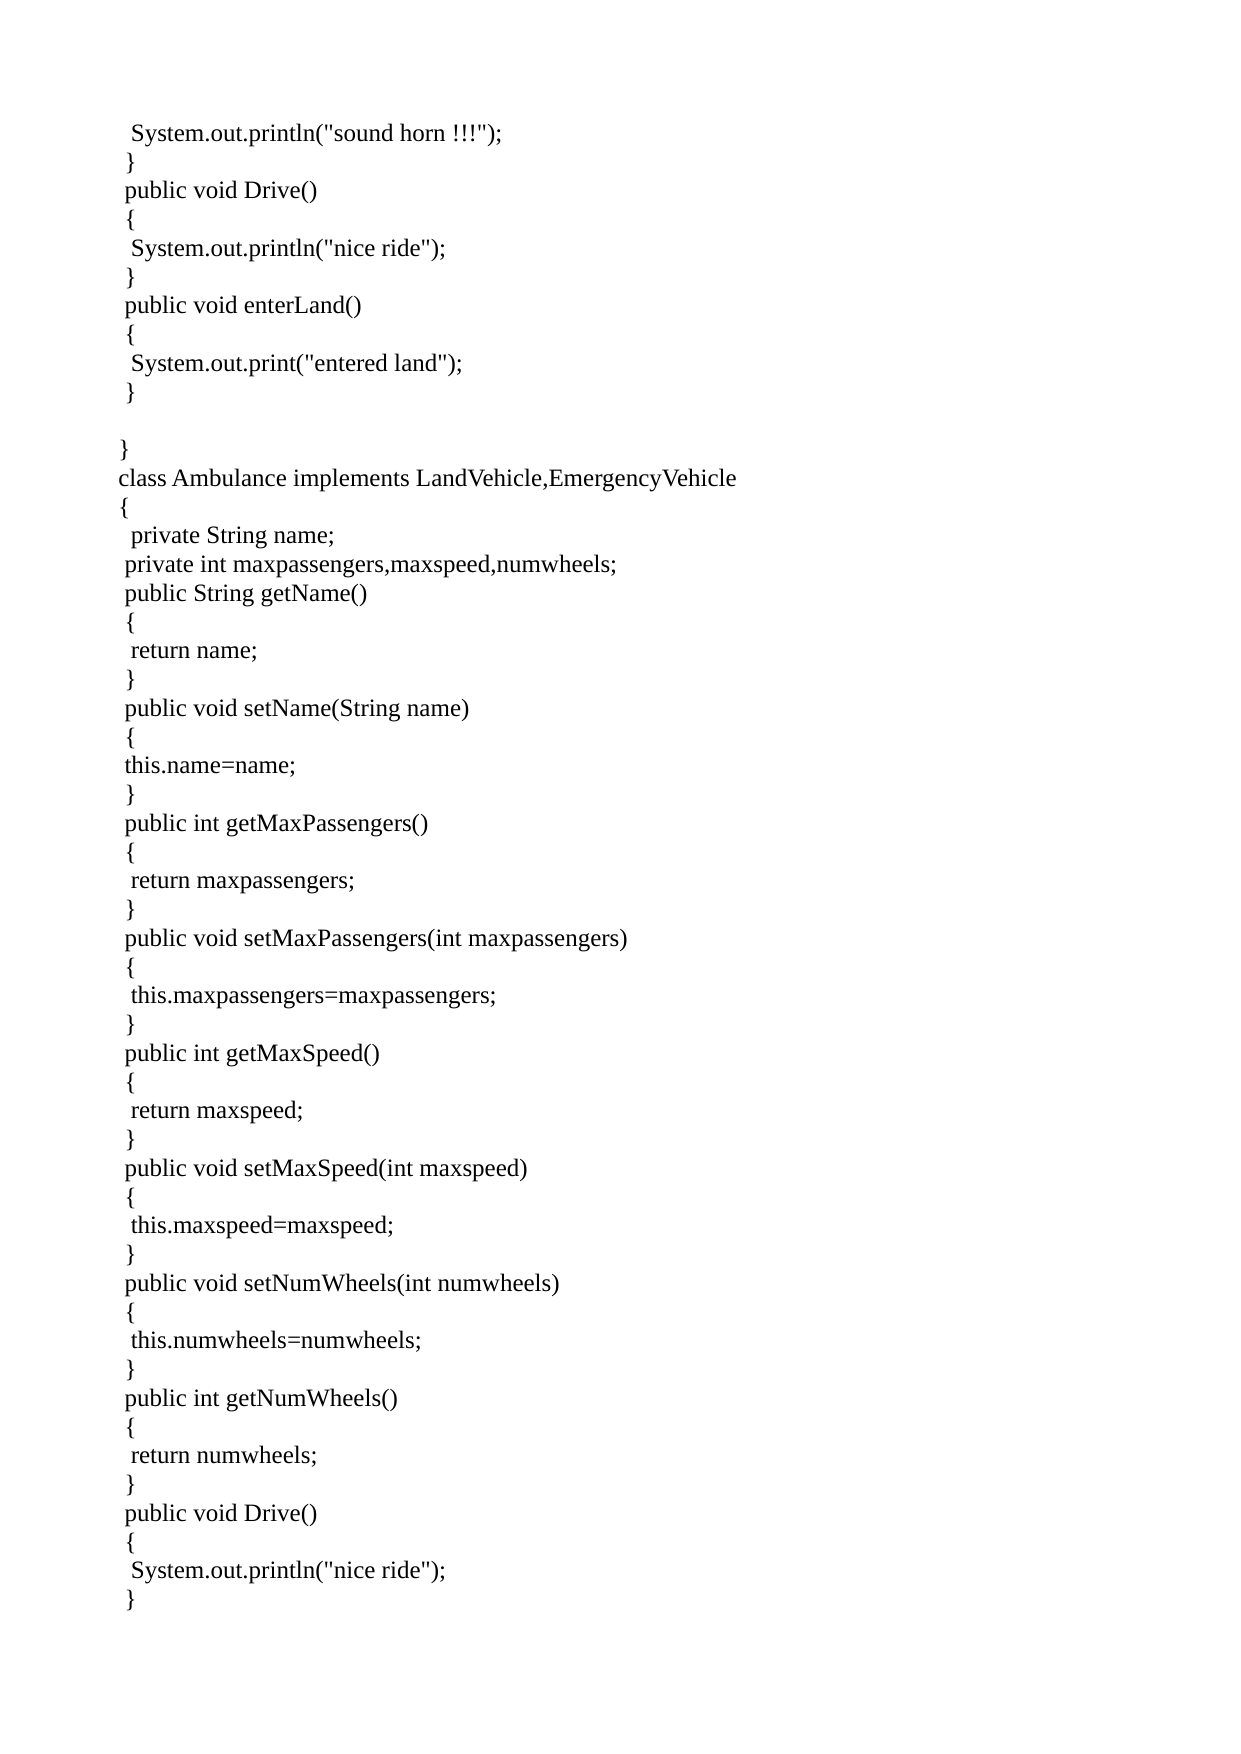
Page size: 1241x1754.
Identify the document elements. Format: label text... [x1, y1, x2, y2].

text { [118, 492, 1122, 521]
text { [118, 1527, 1122, 1556]
text { [118, 1297, 1122, 1326]
text this.numwheels=numwheels; [118, 1326, 1122, 1354]
text { [118, 952, 1122, 981]
text } [118, 1354, 1122, 1383]
text } [118, 894, 1122, 923]
text } [118, 779, 1122, 808]
text return maxpassengers; [118, 866, 1122, 894]
text { [118, 837, 1122, 866]
text { [118, 204, 1122, 233]
text } [118, 377, 1122, 406]
text System.out.print("entered land"); [118, 348, 1122, 377]
text { [118, 319, 1122, 348]
text public String getName() [118, 578, 1122, 607]
text public void setMaxPassengers(int maxpassengers) [118, 923, 1122, 952]
text public int getNumWheels() [118, 1383, 1122, 1412]
text } [118, 147, 1122, 176]
text public void Drive() [118, 1498, 1122, 1527]
text System.out.println("nice ride"); [118, 233, 1122, 262]
text private int maxpassengers,maxspeed,numwheels; [118, 549, 1122, 578]
text return numwheels; [118, 1441, 1122, 1469]
text public void setName(String name) [118, 693, 1122, 722]
text this.name=name; [118, 751, 1122, 779]
text } [118, 262, 1122, 291]
text { [118, 722, 1122, 751]
text public int getMaxPassengers() [118, 808, 1122, 837]
text this.maxpassengers=maxpassengers; [118, 981, 1122, 1009]
text class Ambulance implements LandVehicle,EmergencyVehicle [118, 463, 1122, 492]
text { [118, 1182, 1122, 1211]
text return maxspeed; [118, 1096, 1122, 1124]
text public int getMaxSpeed() [118, 1038, 1122, 1067]
text public void Drive() [118, 176, 1122, 204]
text } [118, 1009, 1122, 1038]
text public void setNumWheels(int numwheels) [118, 1268, 1122, 1297]
text } [118, 664, 1122, 693]
text private String name; [118, 521, 1122, 549]
text } [118, 1469, 1122, 1498]
text return name; [118, 636, 1122, 664]
text } [118, 1124, 1122, 1153]
text public void setMaxSpeed(int maxspeed) [118, 1153, 1122, 1182]
text { [118, 1412, 1122, 1441]
text System.out.println("nice ride"); [118, 1556, 1122, 1584]
text } [118, 1239, 1122, 1268]
text this.maxspeed=maxspeed; [118, 1211, 1122, 1239]
text { [118, 1067, 1122, 1096]
text } [118, 1584, 1122, 1613]
text System.out.println("sound horn !!!"); [118, 118, 1122, 147]
text public void enterLand() [118, 291, 1122, 319]
text { [118, 607, 1122, 636]
text } [118, 434, 1122, 463]
